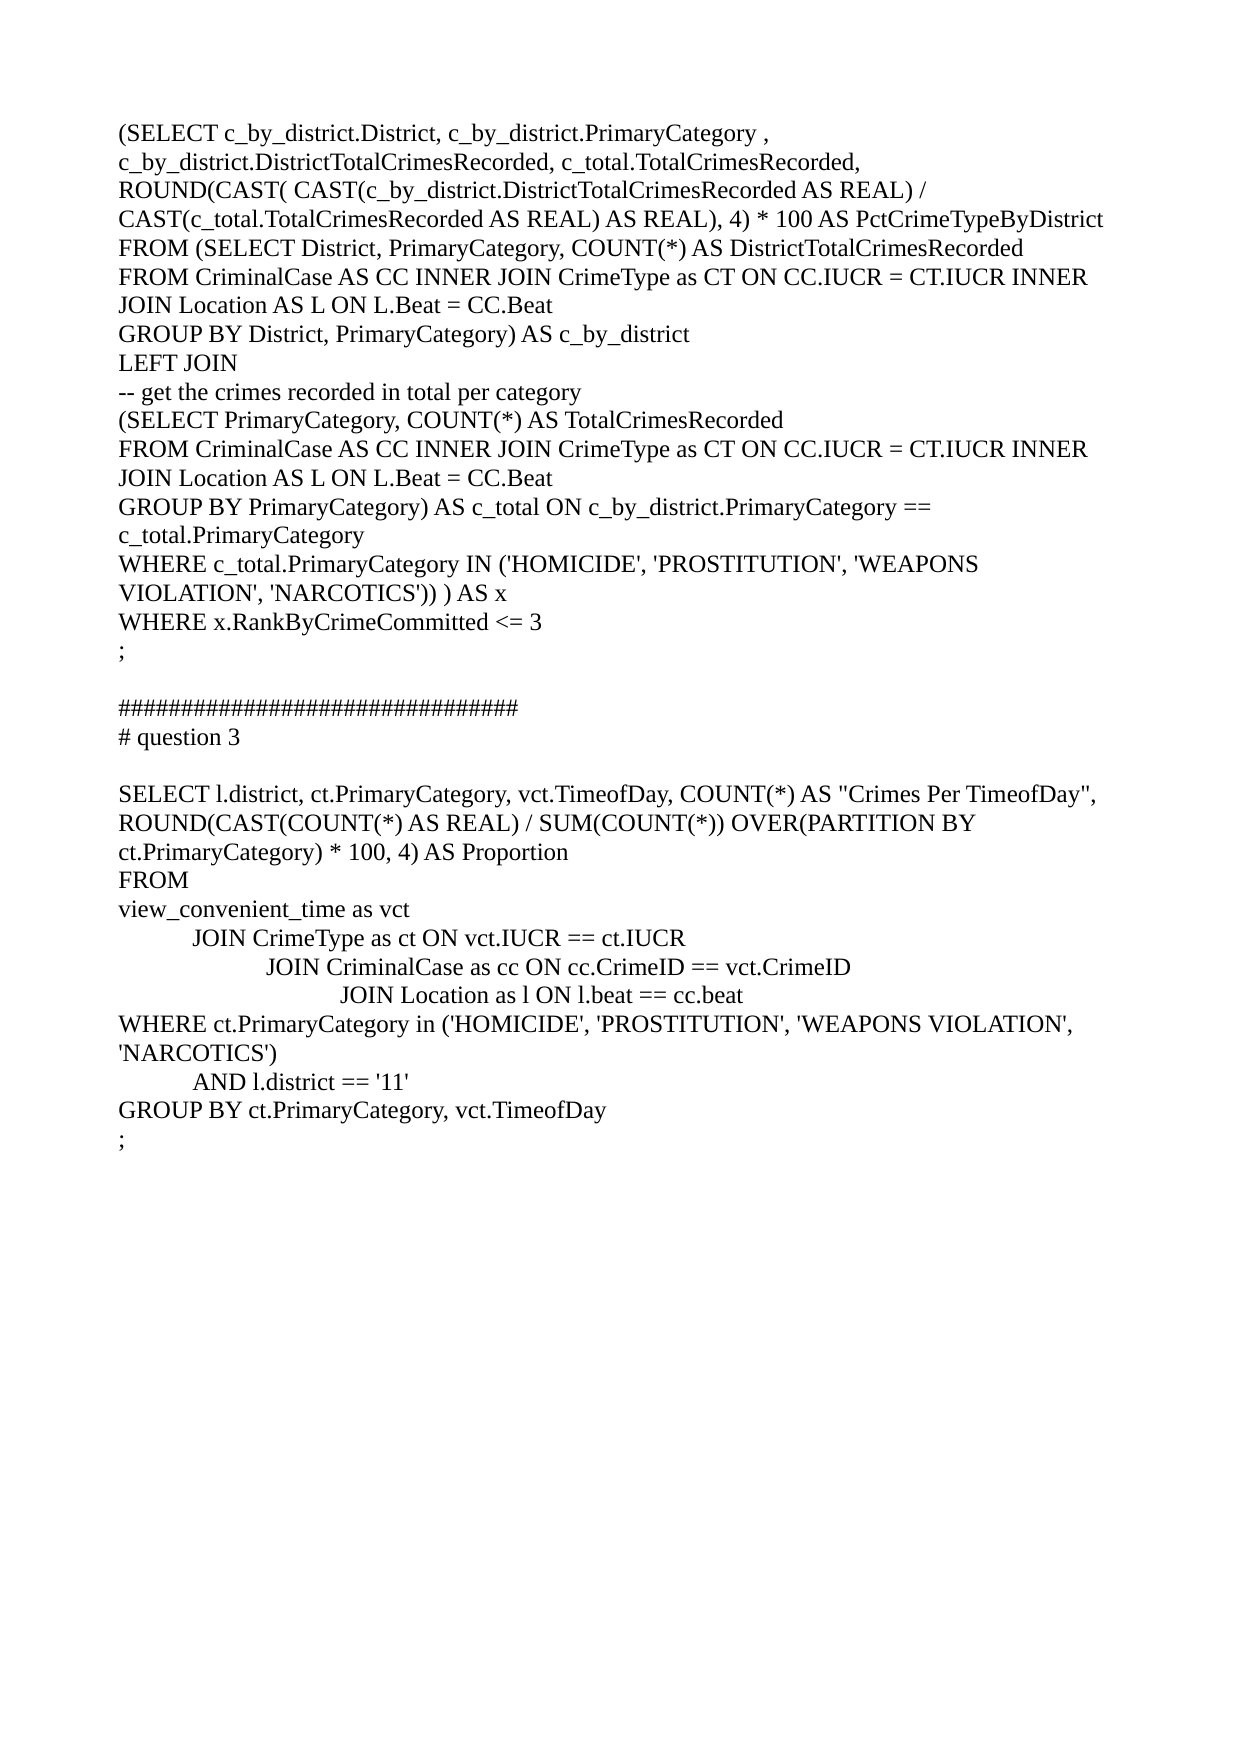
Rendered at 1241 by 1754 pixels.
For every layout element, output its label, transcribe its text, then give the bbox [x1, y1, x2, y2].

text GROUP BY District, PrimaryCategory) AS c_by_district [118, 319, 1122, 348]
text JOIN CrimeType as ct ON vct.IUCR == ct.IUCR [118, 923, 1122, 952]
text WHERE c_total.PrimaryCategory IN ('HOMICIDE', 'PROSTITUTION', 'WEAPONS VIOLATION', 'NARCOTICS')) ) AS x [118, 549, 1122, 607]
text FROM CriminalCase AS CC INNER JOIN CrimeType as CT ON CC.IUCR = CT.IUCR INNER JOIN Location AS L ON L.Beat = CC.Beat [118, 262, 1122, 319]
text FROM [118, 866, 1122, 894]
text WHERE ct.PrimaryCategory in ('HOMICIDE', 'PROSTITUTION', 'WEAPONS VIOLATION', 'NARCOTICS') [118, 1009, 1122, 1067]
text view_convenient_time as vct [118, 894, 1122, 923]
text FROM CriminalCase AS CC INNER JOIN CrimeType as CT ON CC.IUCR = CT.IUCR INNER JOIN Location AS L ON L.Beat = CC.Beat [118, 434, 1122, 492]
text FROM (SELECT District, PrimaryCategory, COUNT(*) AS DistrictTotalCrimesRecorded [118, 233, 1122, 262]
text ################################ [118, 693, 1122, 722]
text GROUP BY ct.PrimaryCategory, vct.TimeofDay [118, 1096, 1122, 1124]
text ; [118, 1124, 1122, 1153]
text (SELECT c_by_district.District, c_by_district.PrimaryCategory , c_by_district.DistrictTotalCrimesRecorded, c_total.TotalCrimesRecorded, ROUND(CAST( CAST(c_by_district.DistrictTotalCrimesRecorded AS REAL) / CAST(c_total.TotalCrimesRecorded AS REAL) AS REAL), 4) * 100 AS PctCrimeTypeByDistrict [118, 118, 1122, 233]
text SELECT l.district, ct.PrimaryCategory, vct.TimeofDay, COUNT(*) AS "Crimes Per TimeofDay", ROUND(CAST(COUNT(*) AS REAL) / SUM(COUNT(*)) OVER(PARTITION BY ct.PrimaryCategory) * 100, 4) AS Proportion [118, 779, 1122, 866]
text AND l.district == '11' [118, 1067, 1122, 1096]
text GROUP BY PrimaryCategory) AS c_total ON c_by_district.PrimaryCategory == c_total.PrimaryCategory [118, 492, 1122, 549]
text (SELECT PrimaryCategory, COUNT(*) AS TotalCrimesRecorded [118, 406, 1122, 434]
text LEFT JOIN [118, 348, 1122, 377]
text WHERE x.RankByCrimeCommitted <= 3 [118, 607, 1122, 636]
text JOIN Location as l ON l.beat == cc.beat [118, 981, 1122, 1009]
text JOIN CriminalCase as cc ON cc.CrimeID == vct.CrimeID [118, 952, 1122, 981]
text -- get the crimes recorded in total per category [118, 377, 1122, 406]
text # question 3 [118, 722, 1122, 751]
text ; [118, 636, 1122, 664]
